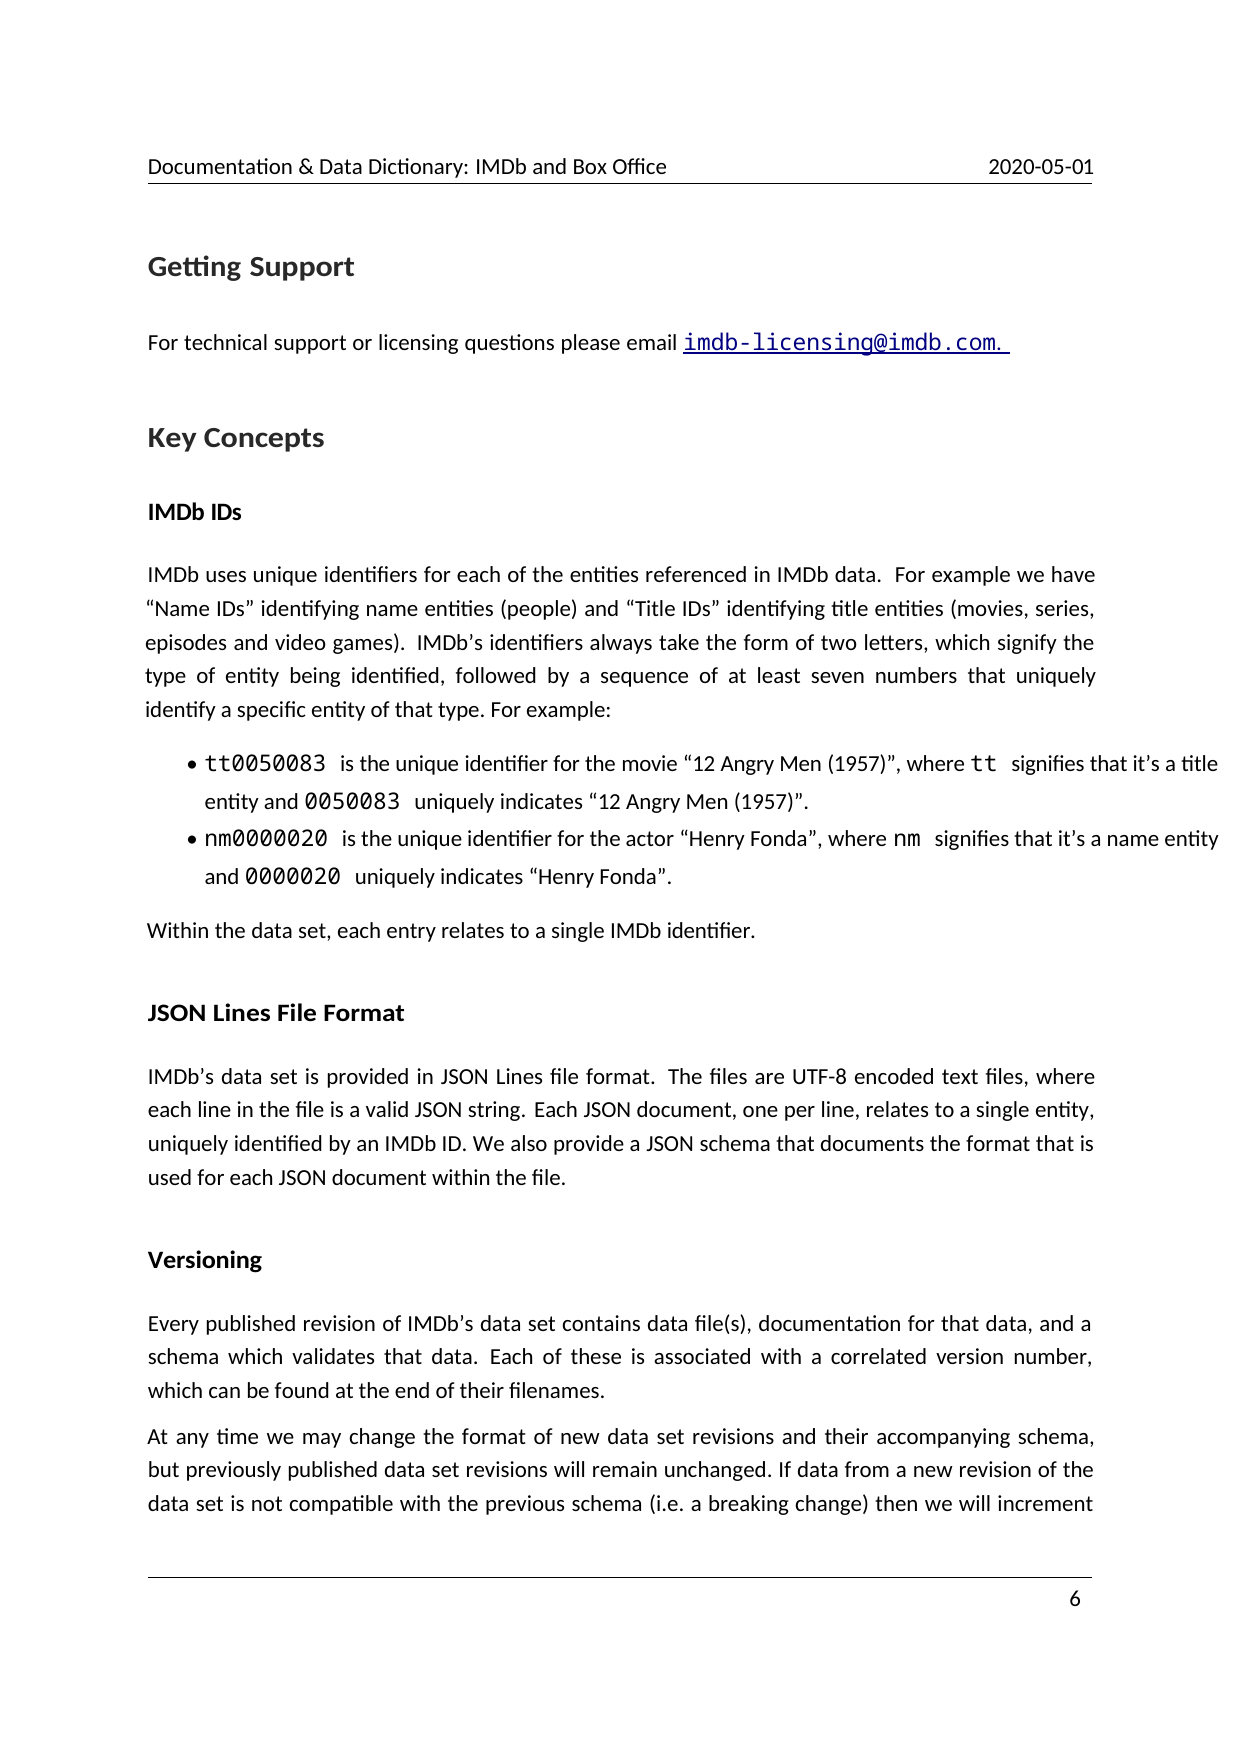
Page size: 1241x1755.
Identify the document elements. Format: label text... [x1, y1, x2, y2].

text At any time we may change the format of new data set revisions and their accompanying schema, but previously published data set revisions will remain unchanged. If data from a new revision of the data set is not compatible with the previous schema (i.e. a breaking change) then we will increment [147, 1422, 1096, 1517]
text Every published revision of IMDb’s data set contains data file(s), documentation for that data, and a schema which validates that data. Each of these is associated with a correlated version number, which can be found at the end of their filenames. [148, 1309, 1093, 1404]
text IMDb’s data set is provided in JSON Lines file format. The files are UTF-8 encoded text files, where each line in the file is a valid JSON string. Each JSON document, one per line, relates to a single entity, uniquely identified by an IMDb ID. We also provide a JSON schema that documents the format that is used for each JSON document within the file. [148, 1062, 1096, 1191]
text For technical support or licensing questions please email imdb-licensing@imdb.com. [148, 326, 1241, 357]
list tt0050083 is the unique identifier for the movie “12 Angry Men (1957)”, where tt signifies that it’s a title entity and 0050083 uniquely indicates “12 Angry Men (1957)”. [186, 747, 1241, 816]
text IMDb uses unique identifiers for each of the entities referenced in IMDb data. For example we have “Name IDs” identifying name entities (people) and “Title IDs” identifying title entities (movies, series, episodes and video games). IMDb’s identifiers always take the form of two letters, which signify the type of entity being identified, followed by a sequence of at least seven numbers that uniquely identify a specific entity of that type. For example: [145, 561, 1096, 723]
subtitle IMDb IDs [148, 496, 1241, 526]
subtitle JSON Lines File Format [148, 997, 1241, 1028]
subtitle Key Concepts [148, 419, 1241, 454]
list nm0000020 is the unique identifier for the actor “Henry Fonda”, where nm signifies that it’s a name entity and 0000020 uniquely indicates “Henry Fonda”. [186, 822, 1241, 891]
subtitle Getting Support [148, 248, 1241, 283]
subtitle Versioning [148, 1244, 1241, 1274]
text Within the data set, each entry relates to a single IMDb identifier. [147, 916, 1241, 944]
